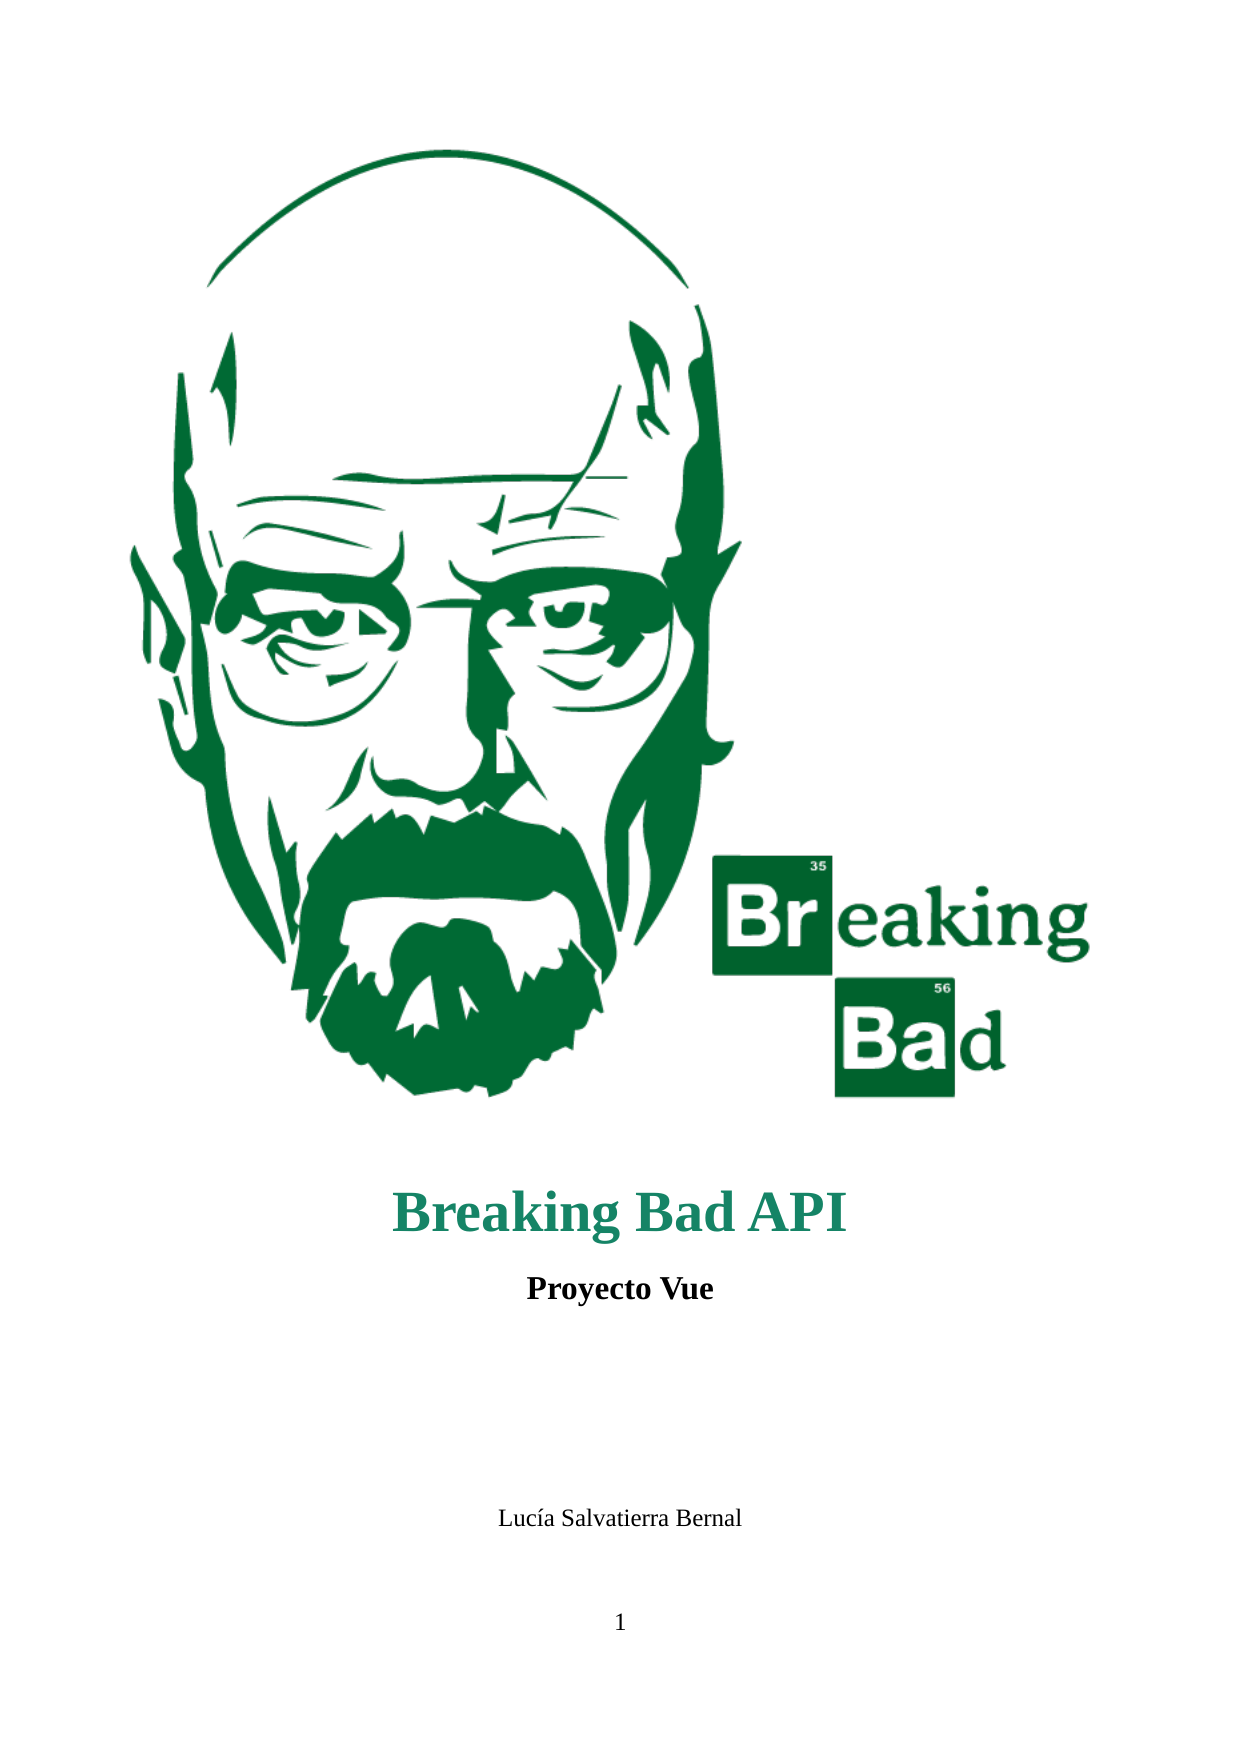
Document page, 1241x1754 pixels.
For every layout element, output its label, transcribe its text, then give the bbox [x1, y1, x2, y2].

subtitle Breaking Bad API [118, 1177, 1122, 1244]
subtitle Proyecto Vue [118, 1268, 1122, 1307]
text Lucía Salvatierra Bernal [118, 1503, 1122, 1532]
picture [118, 118, 1123, 1121]
